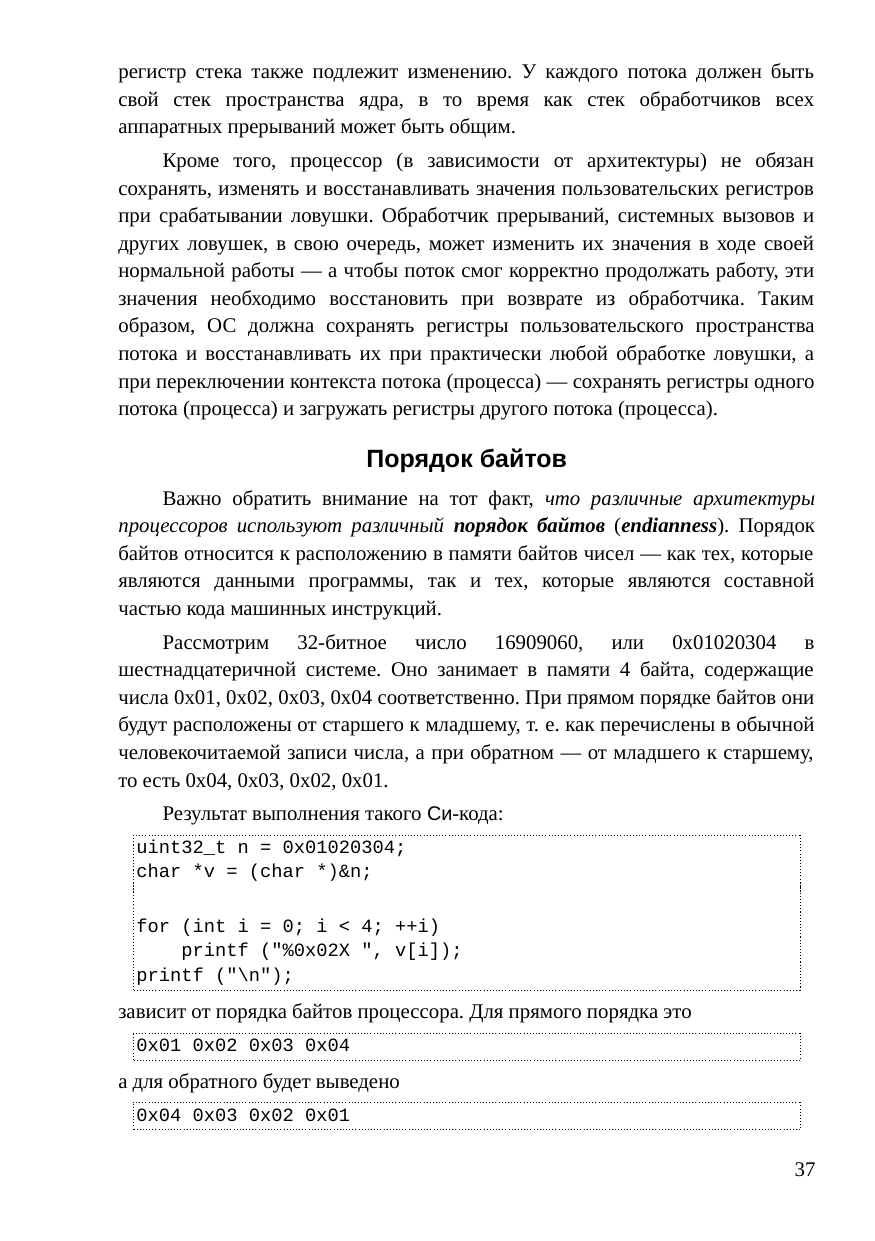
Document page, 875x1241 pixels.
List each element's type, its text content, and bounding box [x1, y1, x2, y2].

text Рассмотрим 32-битное число 16909060, или 0x01020304 в шестнадцатеричной системе. Оно занимает в памяти 4 байта, содержащие числа 0x01, 0x02, 0x03, 0x04 соответственно. При прямом порядке байтов они будут расположены от старшего к младшему, т. е. как перечислены в обычной человекочитаемой записи числа, а при обратном — от младшего к старшему, то есть 0x04, 0x03, 0x02, 0x01. [118, 629, 815, 792]
subtitle Порядок байтов [177, 444, 756, 473]
text for (int i = 0; i < 4; ++i) printf ("%0x02X ", v[i]); printf ("\n"); [133, 889, 800, 990]
text а для обратного будет выведено [118, 1069, 815, 1093]
text uint32_t n = 0x01020304; char *v = (char *)&n; [133, 835, 800, 883]
text регистр стека также подлежит изменению. У каждого потока должен быть свой стек пространства ядра, в то время как стек обработчиков всех аппаратных прерываний может быть общим. [118, 59, 815, 138]
text Важно обратить внимание на тот факт, что различные архитектуры процессоров используют различный порядок байтов (endianness). Порядок байтов относится к расположению в памяти байтов чисел — как тех, которые являются данными программы, так и тех, которые являются составной частью кода машинных инструкций. [118, 486, 815, 620]
text зависит от порядка байтов процессора. Для прямого порядка это [118, 999, 815, 1023]
text Кроме того, процессор (в зависимости от архитектуры) не обязан сохранять, изменять и восстанавливать значения пользовательских регистров при срабатывании ловушки. Обработчик прерываний, системных вызовов и других ловушек, в свою очередь, может изменить их значения в ходе своей нормальной работы — а чтобы поток смог корректно продолжать работу, эти значения необходимо восстановить при возврате из обработчика. Таким образом, ОС должна сохранять регистры пользовательского пространства потока и восстанавливать их при практически любой обработке ловушки, а при переключении контекста потока (процесса) — сохранять регистры одного потока (процесса) и загружать регистры другого потока (процесса). [118, 148, 815, 420]
text 0x01 0x02 0x03 0x04 [133, 1032, 800, 1060]
text 0x04 0x03 0x02 0x01 [133, 1102, 800, 1129]
text Результат выполнения такого Си-кода: [118, 801, 815, 825]
